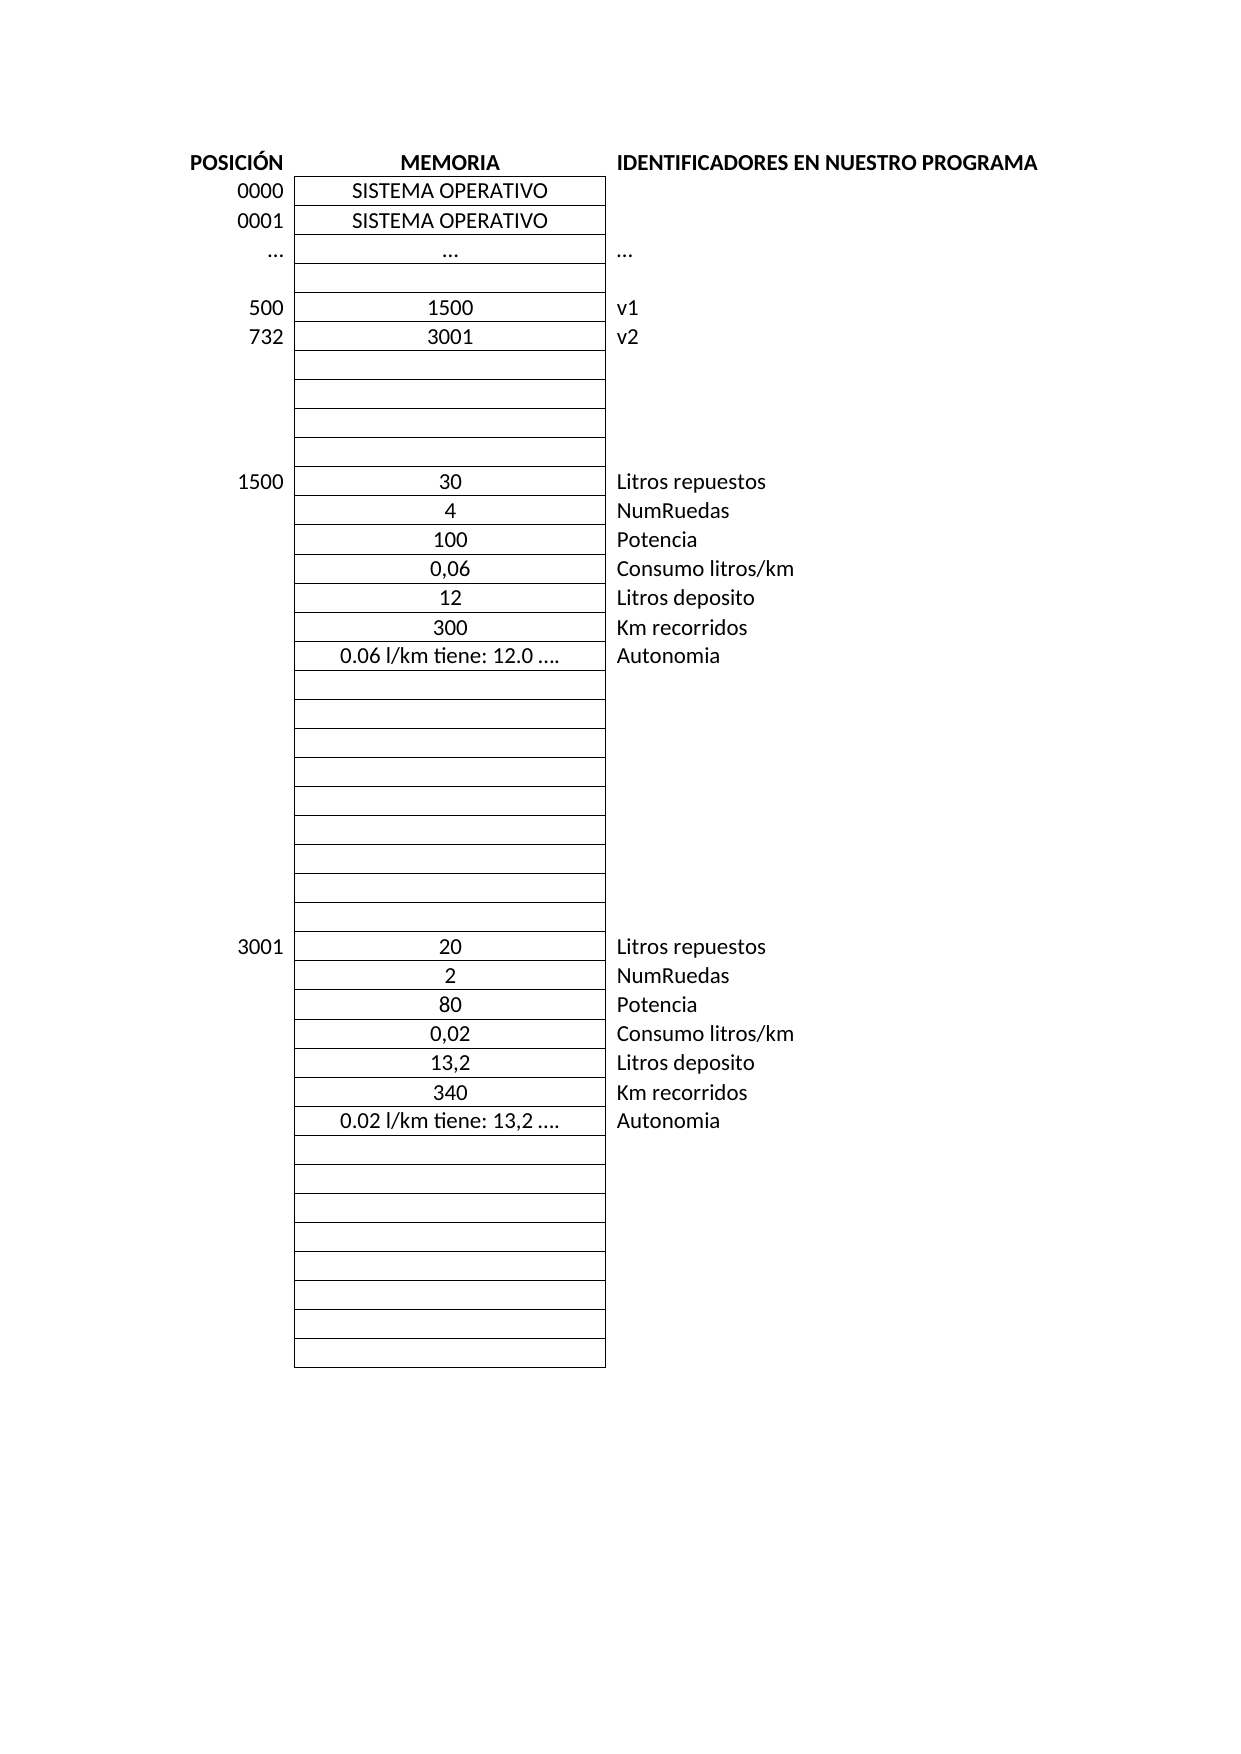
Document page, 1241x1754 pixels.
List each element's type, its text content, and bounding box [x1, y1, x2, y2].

table_cell NumRuedas [606, 960, 1062, 989]
table_cell [295, 729, 605, 757]
table_cell [177, 554, 294, 582]
table_cell [177, 350, 294, 379]
table_cell [606, 1251, 1062, 1280]
table_cell [177, 815, 294, 844]
table_cell [606, 379, 1062, 408]
table_cell Potencia [606, 989, 1062, 1018]
table_cell 3001 [177, 931, 294, 960]
table_cell [606, 1193, 1062, 1222]
table_cell [177, 786, 294, 815]
table_cell [295, 816, 605, 844]
table_cell [606, 873, 1062, 902]
table_cell [295, 874, 605, 902]
table_cell [606, 1164, 1062, 1193]
table_cell [606, 1222, 1062, 1251]
table_cell 1500 [295, 293, 605, 321]
table_cell [606, 1309, 1062, 1338]
table_cell [177, 989, 294, 1018]
table_cell [295, 438, 605, 466]
table_cell [177, 1164, 294, 1193]
table_cell [606, 350, 1062, 379]
table_cell [177, 495, 294, 524]
table_cell [177, 524, 294, 553]
table_cell [295, 264, 605, 292]
table_cell [177, 1251, 294, 1280]
table_cell [177, 1019, 294, 1047]
table_cell 340 [295, 1078, 605, 1106]
table_cell [295, 1223, 605, 1251]
table_cell [295, 1165, 605, 1193]
table_cell 500 [177, 292, 294, 321]
table_cell [606, 670, 1062, 699]
table_cell [177, 844, 294, 873]
table_cell [295, 409, 605, 437]
table_cell [177, 437, 294, 466]
table_cell [177, 408, 294, 437]
table_cell [177, 263, 294, 292]
table_cell [295, 1136, 605, 1164]
table_cell [295, 845, 605, 873]
table_cell [606, 815, 1062, 844]
table_cell [177, 612, 294, 641]
table_cell NumRuedas [606, 495, 1062, 524]
table_cell 0001 [177, 205, 294, 234]
table_header MEMORIA [295, 148, 605, 176]
table_cell 12 [295, 584, 605, 612]
table_cell 80 [295, 990, 605, 1018]
table_cell [606, 728, 1062, 757]
table_cell 30 [295, 467, 605, 495]
table_cell [177, 670, 294, 699]
table_cell [295, 700, 605, 728]
table_cell [177, 757, 294, 786]
table_cell Autonomia [606, 1106, 1062, 1135]
table_cell [606, 1135, 1062, 1164]
table_cell [177, 1077, 294, 1106]
table_cell 100 [295, 525, 605, 553]
table_cell Km recorridos [606, 612, 1062, 641]
table_cell 4 [295, 496, 605, 524]
table_cell [606, 1338, 1062, 1367]
table_cell 0.06 l/km tiene: 12.0 …. [295, 642, 605, 670]
table_header IDENTIFICADORES EN NUESTRO PROGRAMA [605, 148, 1062, 176]
table_cell [177, 1106, 294, 1135]
table_cell v2 [606, 321, 1062, 350]
table_cell 300 [295, 613, 605, 641]
table_cell Consumo litros/km [606, 1019, 1062, 1047]
table_cell [606, 1280, 1062, 1309]
table_cell [177, 902, 294, 931]
table_cell [606, 408, 1062, 437]
table_cell Litros repuestos [606, 466, 1062, 495]
table_cell 0000 [177, 176, 294, 205]
table_cell [177, 379, 294, 408]
table_cell [295, 1310, 605, 1338]
table_cell 1500 [177, 466, 294, 495]
table_cell [295, 1252, 605, 1280]
table_cell [177, 960, 294, 989]
table_cell [295, 671, 605, 699]
table_cell [606, 437, 1062, 466]
table_cell [177, 728, 294, 757]
table_cell [177, 1309, 294, 1338]
table_cell … [295, 235, 605, 263]
table_cell Litros deposito [606, 1048, 1062, 1077]
table_cell [177, 1338, 294, 1367]
table_cell [606, 844, 1062, 873]
table_cell 732 [177, 321, 294, 350]
table_cell [177, 1222, 294, 1251]
table_cell Consumo litros/km [606, 554, 1062, 582]
table_cell [295, 380, 605, 408]
table_cell [606, 902, 1062, 931]
table_cell [606, 205, 1062, 234]
table_cell Km recorridos [606, 1077, 1062, 1106]
table_cell Litros repuestos [606, 931, 1062, 960]
table_cell 0,02 [295, 1020, 605, 1047]
table_cell [177, 873, 294, 902]
table_cell 0,06 [295, 555, 605, 582]
table_cell [606, 786, 1062, 815]
table_cell [606, 263, 1062, 292]
table_cell Potencia [606, 524, 1062, 553]
table_cell 13,2 [295, 1049, 605, 1077]
table_cell 0.02 l/km tiene: 13,2 …. [295, 1107, 605, 1135]
table_cell 2 [295, 961, 605, 989]
table_cell Litros deposito [606, 583, 1062, 612]
table_cell SISTEMA OPERATIVO [295, 206, 605, 234]
table_cell v1 [606, 292, 1062, 321]
table_cell [295, 1339, 605, 1367]
table_cell [295, 787, 605, 815]
table_cell [177, 583, 294, 612]
table_cell [295, 758, 605, 786]
table_cell [295, 351, 605, 379]
table_cell [177, 641, 294, 670]
table_cell [606, 757, 1062, 786]
table_cell SISTEMA OPERATIVO [295, 177, 605, 205]
table_cell [177, 1280, 294, 1309]
table_cell [295, 1281, 605, 1309]
table_cell [177, 1193, 294, 1222]
table_cell … [177, 234, 294, 263]
table_cell [177, 1048, 294, 1077]
table_cell [295, 1194, 605, 1222]
table_cell Autonomia [606, 641, 1062, 670]
table_cell [606, 176, 1062, 205]
table_cell [177, 699, 294, 728]
table_cell [295, 903, 605, 931]
table_cell 20 [295, 932, 605, 960]
table_cell [606, 699, 1062, 728]
table_header POSICIÓN [177, 148, 295, 176]
table_cell … [606, 234, 1062, 263]
table_cell 3001 [295, 322, 605, 350]
table_cell [177, 1135, 294, 1164]
